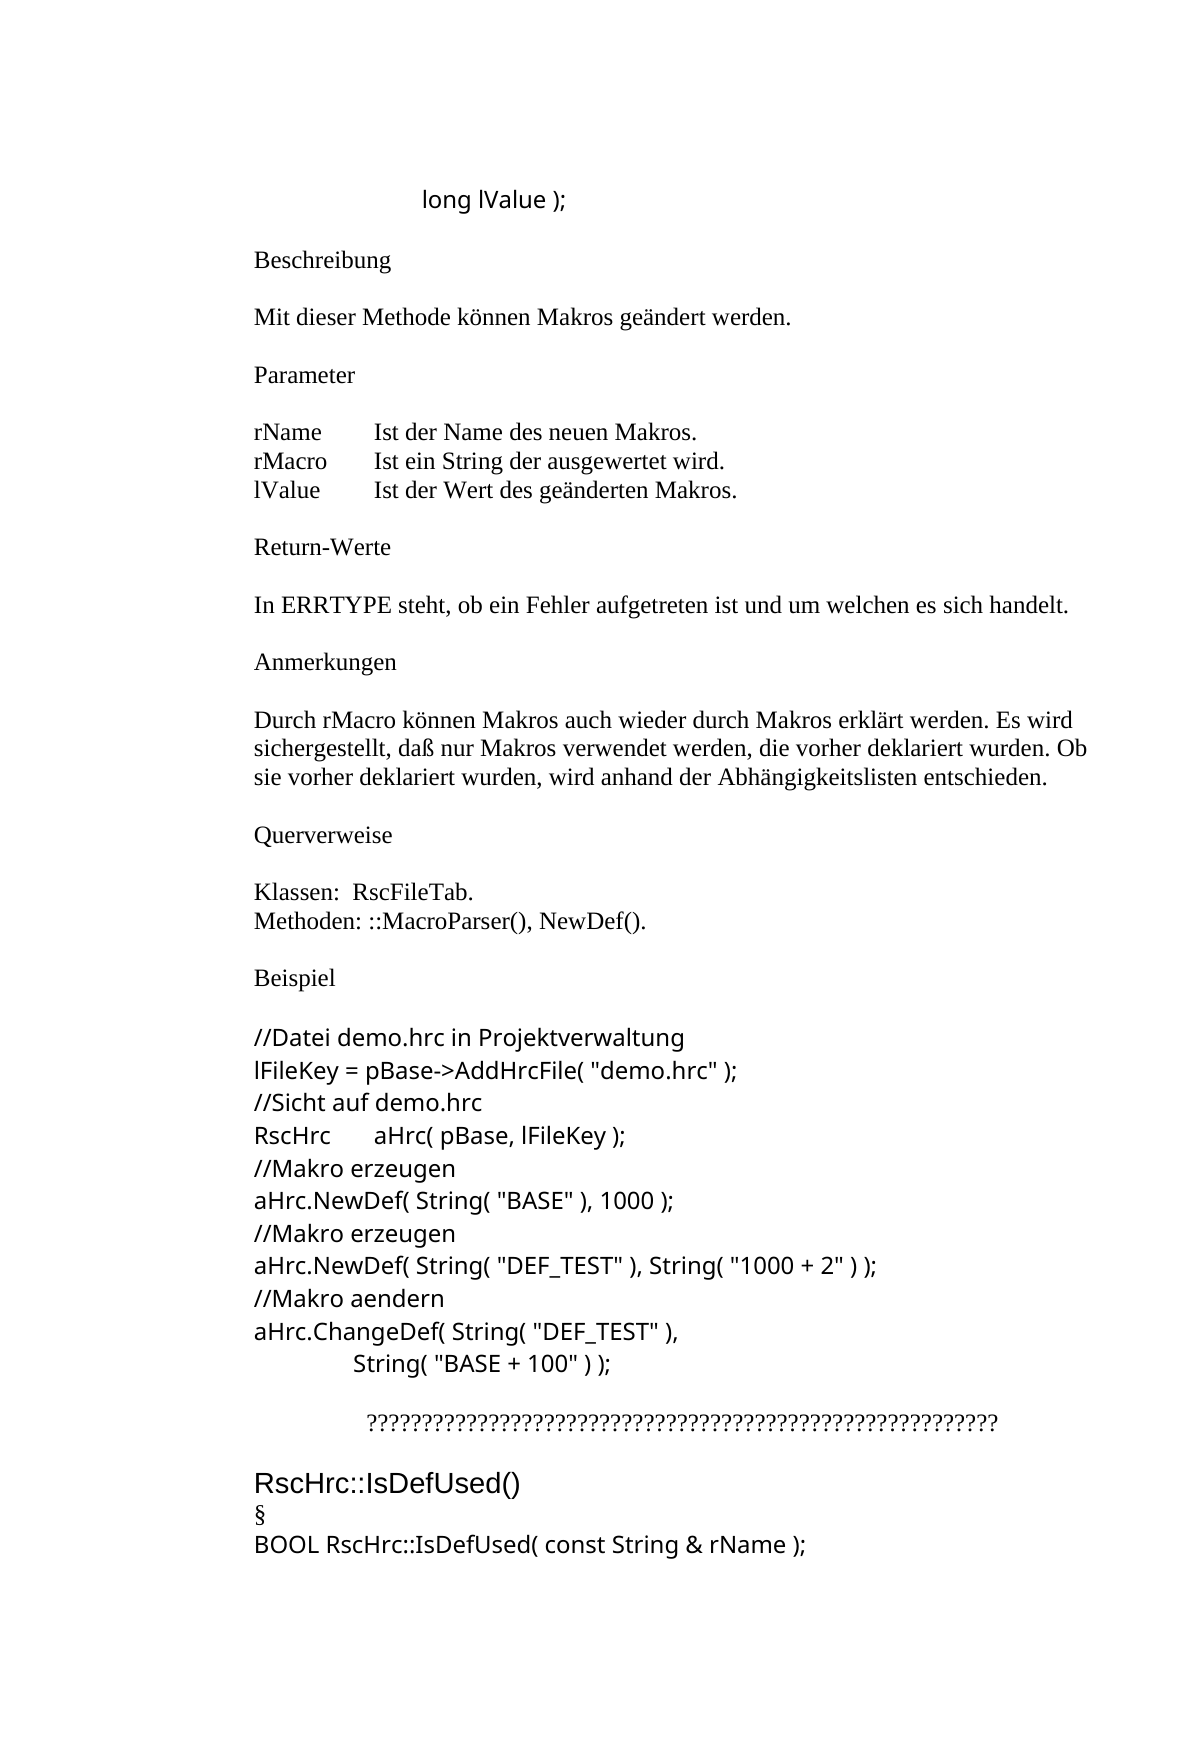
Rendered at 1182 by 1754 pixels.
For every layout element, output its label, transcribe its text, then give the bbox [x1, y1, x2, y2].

text Parameter [254, 360, 1110, 388]
text Querverweise [254, 820, 1110, 848]
text Mit dieser Methode können Makros geändert werden. [254, 302, 1110, 331]
text Beschreibung [254, 245, 1110, 273]
text lValue Ist der Wert des geänderten Makros. [254, 475, 1110, 503]
list //Makro erzeugen [254, 1217, 1110, 1249]
text Beispiel [254, 963, 1110, 992]
list BOOL RscHrc::IsDefUsed( const String & rName ); [254, 1528, 1110, 1561]
text Return-Werte [254, 532, 1110, 561]
text In ERRTYPE steht, ob ein Fehler aufgetreten ist und um welchen es sich handelt. [254, 590, 1110, 618]
text Durch rMacro können Makros auch wieder durch Makros erklärt werden. Es wird sichergestellt, daß nur Makros verwendet werden, die vorher deklariert wurden. Ob sie vorher deklariert wurden, wird anhand der Abhängigkeitslisten entschieden. [254, 705, 1110, 791]
text rName Ist der Name des neuen Makros. [254, 417, 1110, 446]
text Methoden: ::MacroParser(), NewDef(). [254, 906, 1110, 935]
list aHrc.ChangeDef( String( "DEF_TEST" ), [254, 1314, 1110, 1347]
list String( "BASE + 100" ) ); [254, 1347, 1110, 1379]
text Anmerkungen [254, 647, 1110, 676]
list //Makro erzeugen [254, 1151, 1110, 1184]
list RscHrc aHrc( pBase, lFileKey ); [254, 1119, 1110, 1151]
subtitle RscHrc::IsDefUsed() [254, 1466, 1110, 1499]
list //Makro aendern [254, 1282, 1110, 1314]
text rMacro Ist ein String der ausgewertet wird. [254, 446, 1110, 475]
text § [254, 1499, 1110, 1528]
text ????????????????????????????????????????????????????????? [254, 1408, 1110, 1437]
list //Sicht auf demo.hrc [254, 1086, 1110, 1119]
list aHrc.NewDef( String( "BASE" ), 1000 ); [254, 1184, 1110, 1217]
list //Datei demo.hrc in Projektverwaltung [254, 1021, 1110, 1053]
text Klassen: RscFileTab. [254, 877, 1110, 906]
list aHrc.NewDef( String( "DEF_TEST" ), String( "1000 + 2" ) ); [254, 1249, 1110, 1282]
list long lValue ); [254, 183, 1110, 216]
list lFileKey = pBase->AddHrcFile( "demo.hrc" ); [254, 1053, 1110, 1086]
